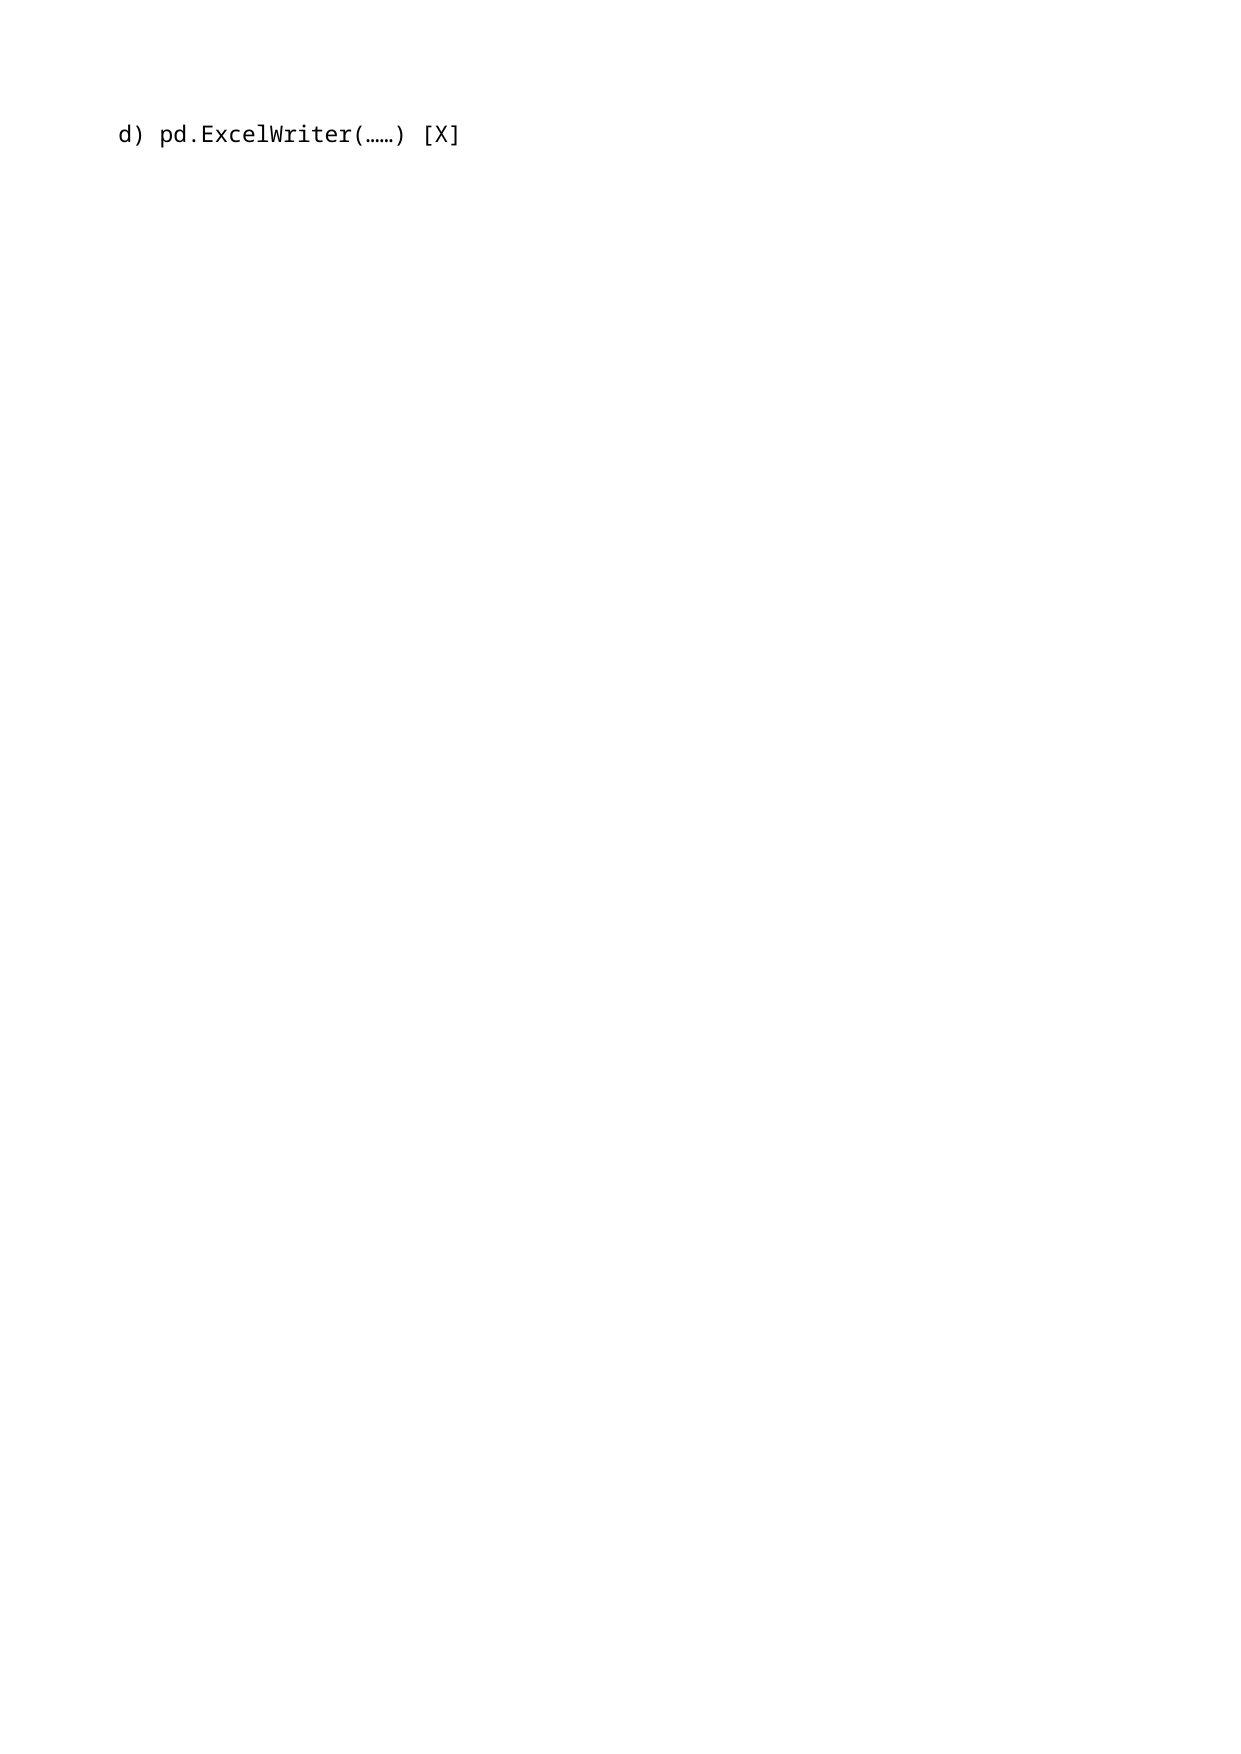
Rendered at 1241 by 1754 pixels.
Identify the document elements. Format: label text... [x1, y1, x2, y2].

text d) pd.ExcelWriter(……) [X] [118, 118, 1122, 149]
